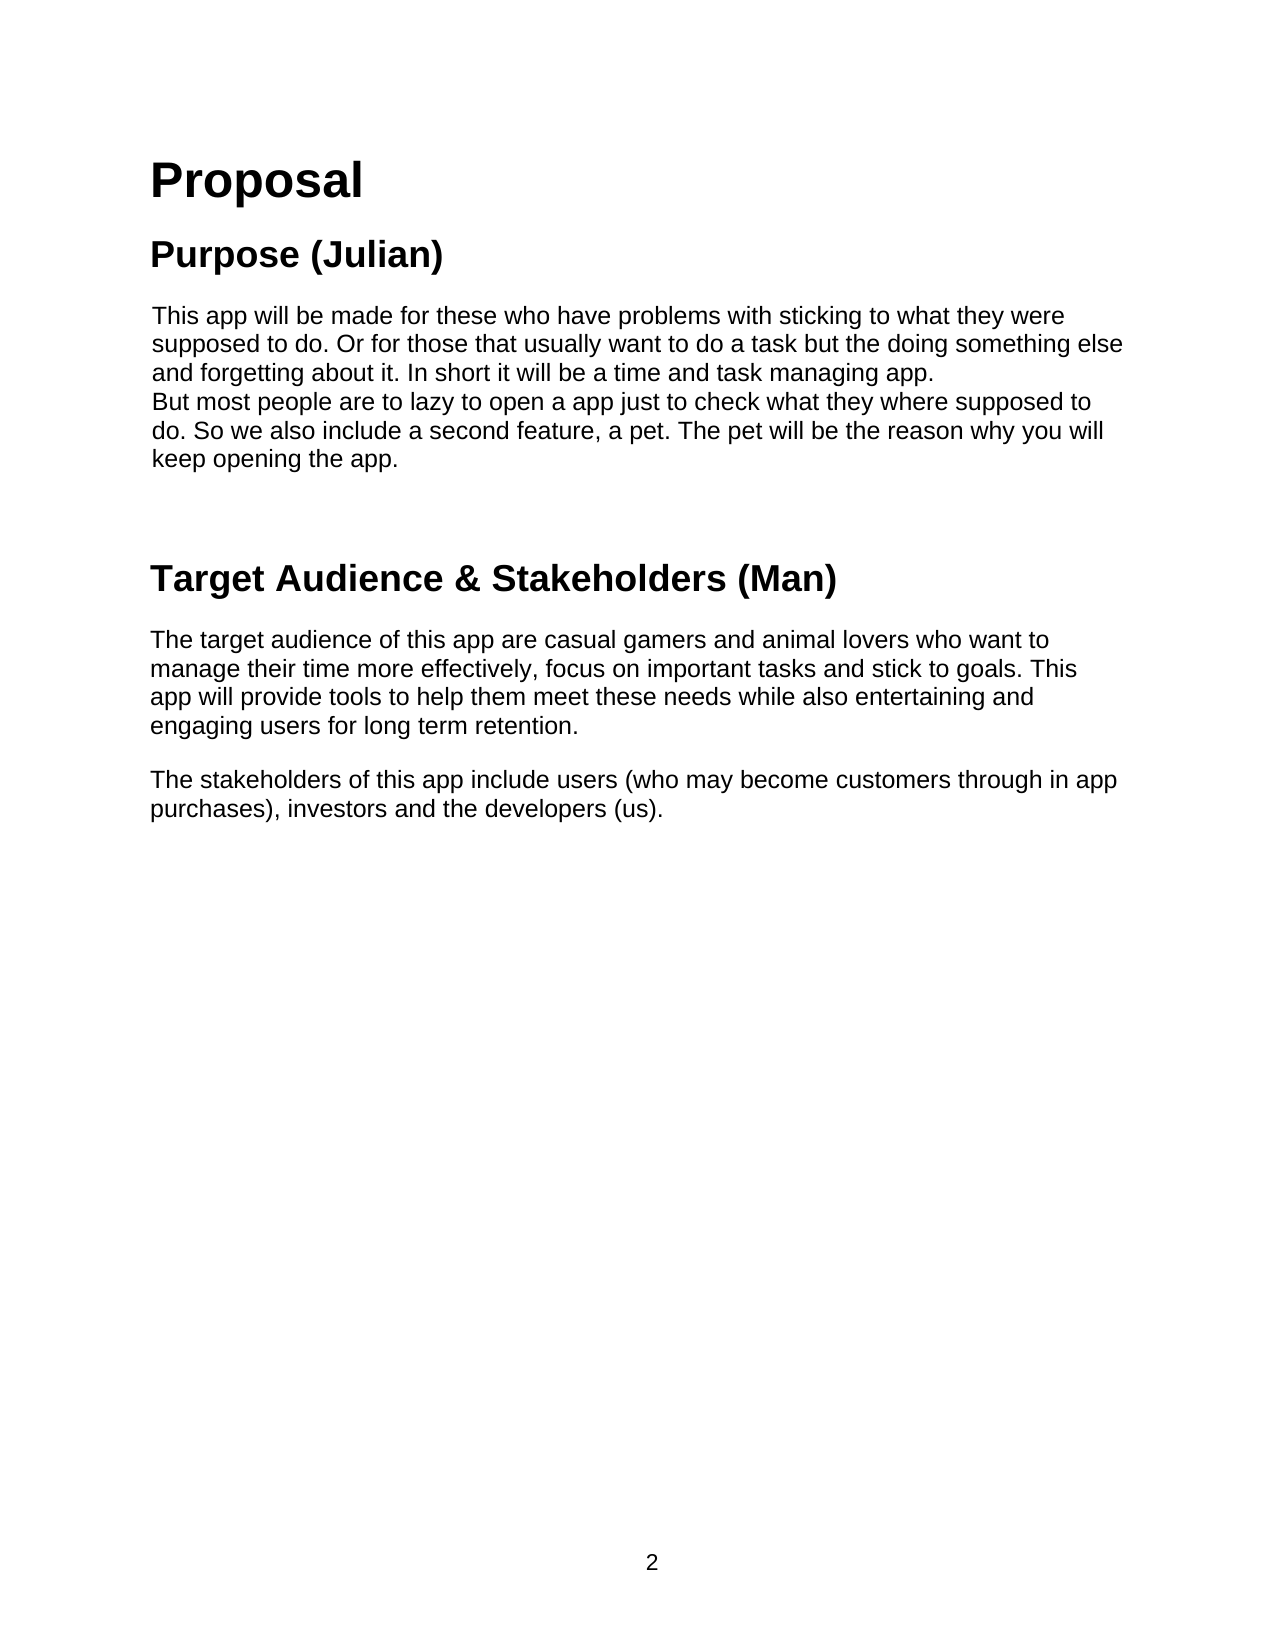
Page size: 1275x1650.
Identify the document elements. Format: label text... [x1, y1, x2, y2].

text Target Audience & Stakeholders (Man) [150, 557, 1125, 600]
text The stakeholders of this app include users (who may become customers through in app purchases), investors and the developers (us). [150, 765, 1125, 822]
text Purpose (Julian) [150, 232, 1125, 276]
text The target audience of this app are casual gamers and animal lovers who want to manage their time more effectively, focus on important tasks and stick to goals. This app will provide tools to help them meet these needs while also entertaining and engaging users for long term retention. [150, 625, 1125, 740]
text This app will be made for these who have problems with sticking to what they were supposed to do. Or for those that usually want to do a task but the doing something else and forgetting about it. In short it will be a time and task managing app. But most people are to lazy to open a app just to check what they where supposed to do. So we also include a second feature, a pet. The pet will be the reason why you will keep opening the app. [152, 301, 1125, 473]
text Proposal [150, 150, 1125, 207]
